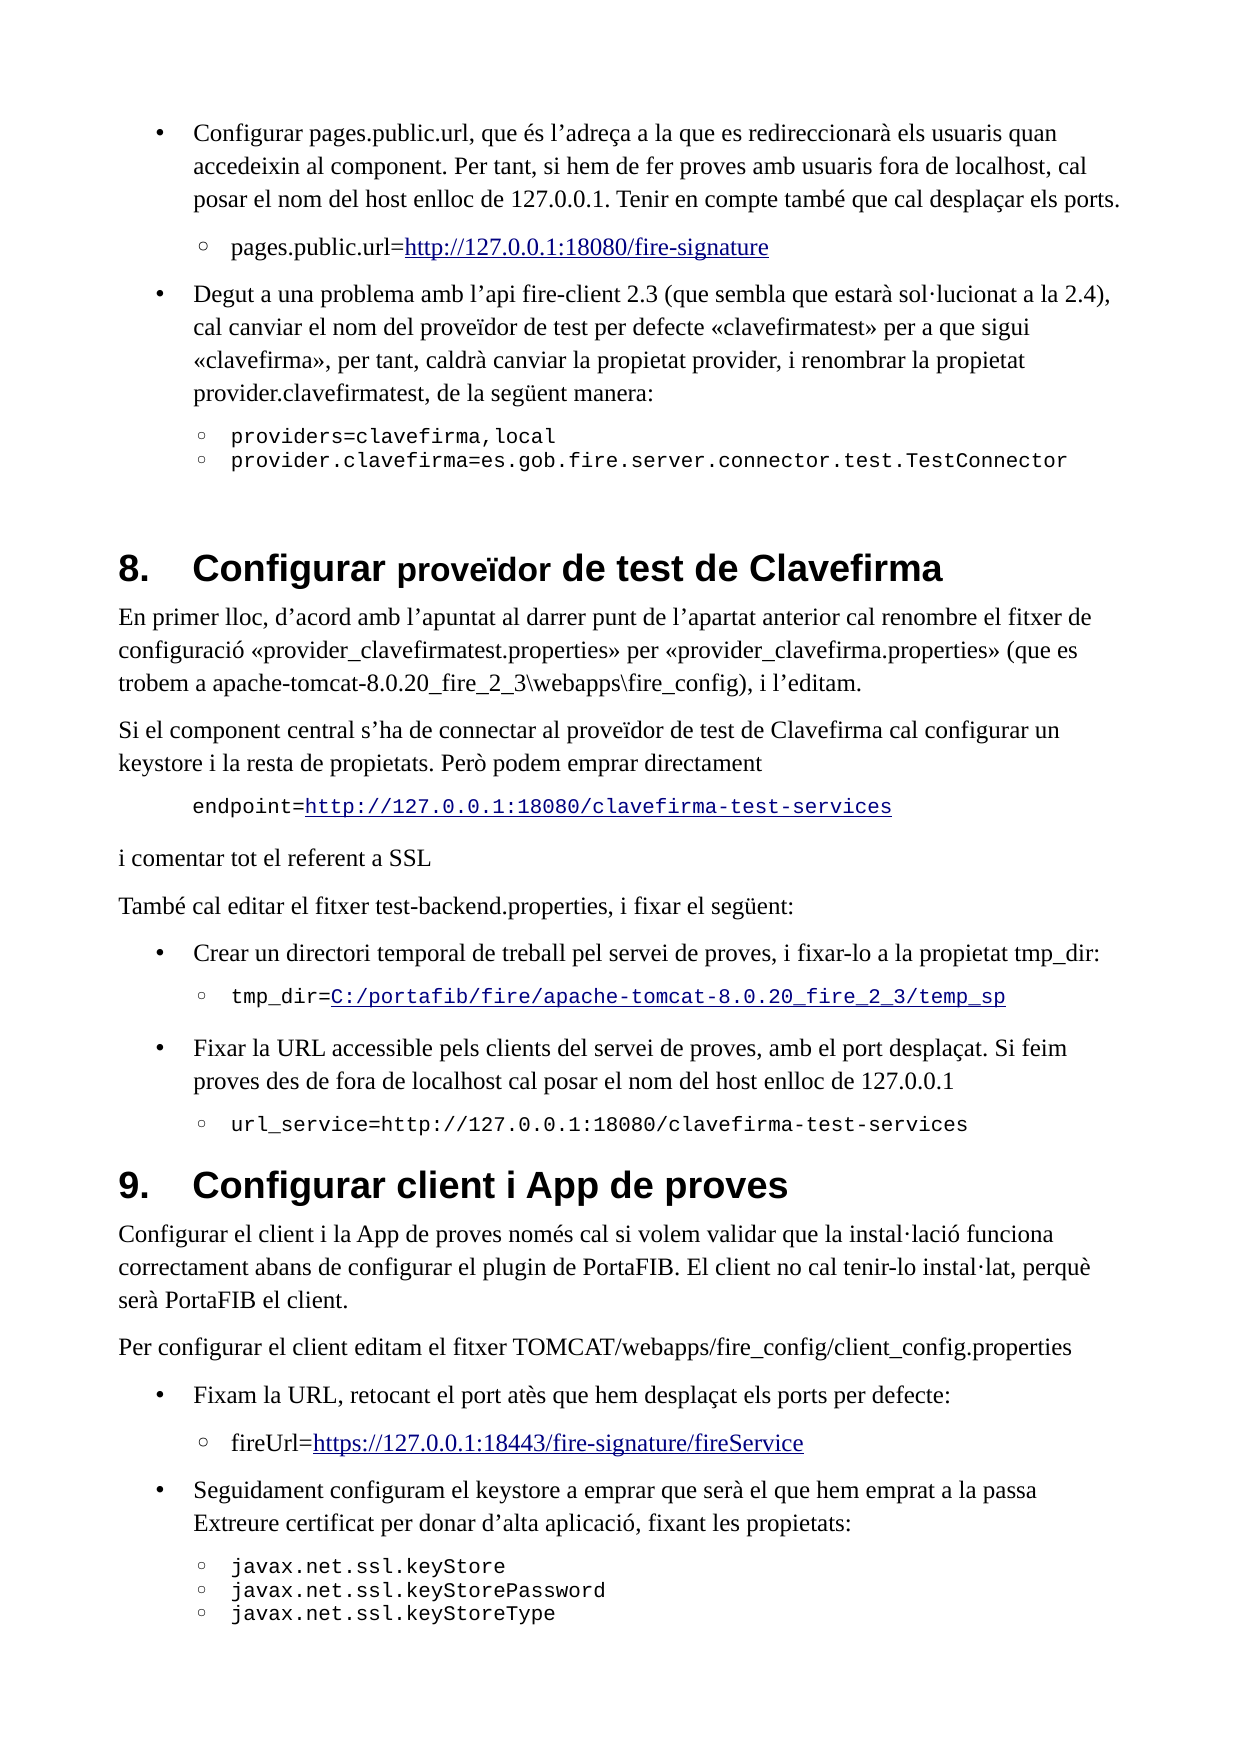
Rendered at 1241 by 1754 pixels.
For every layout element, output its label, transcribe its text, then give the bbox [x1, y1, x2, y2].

list javax.net.ssl.keyStore [193, 1556, 1122, 1579]
list Seguidament configuram el keystore a emprar que serà el que hem emprat a la passa Extreure certificat per donar d’alta aplicació, fixant les propietats: [156, 1475, 1122, 1537]
subtitle Configurar client i App de proves [118, 1163, 1122, 1206]
list Crear un directori temporal de treball pel servei de proves, i fixar-lo a la propietat tmp_dir: [156, 938, 1122, 967]
list url_service=http://127.0.0.1:18080/clavefirma-test-services [193, 1114, 1122, 1138]
text També cal editar el fitxer test-backend.properties, i fixar el següent: [118, 891, 1122, 920]
list pages.public.url=http://127.0.0.1:18080/fire-signature [193, 232, 1122, 261]
list providers=clavefirma,local [193, 426, 1122, 450]
subtitle Configurar proveïdor de test de Clavefirma [118, 546, 1122, 589]
text Si el component central s’ha de connectar al proveïdor de test de Clavefirma cal configurar un keystore i la resta de propietats. Però podem emprar directament [118, 715, 1122, 777]
text Configurar el client i la App de proves només cal si volem validar que la instal·lació funciona correctament abans de configurar el plugin de PortaFIB. El client no cal tenir-lo instal·lat, perquè serà PortaFIB el client. [118, 1219, 1122, 1314]
list tmp_dir=C:/portafib/fire/apache-tomcat-8.0.20_fire_2_3/temp_sp [193, 986, 1122, 1010]
list Degut a una problema amb l’api fire-client 2.3 (que sembla que estarà sol·lucionat a la 2.4), cal canviar el nom del proveïdor de test per defecte «clavefirmatest» per a que sigui «clavefirma», per tant, caldrà canviar la propietat provider, i renombrar la propietat provider.clavefirmatest, de la següent manera: [156, 279, 1122, 407]
list Fixam la URL, retocant el port atès que hem desplaçat els ports per defecte: [156, 1380, 1122, 1409]
text Per configurar el client editam el fitxer TOMCAT/webapps/fire_config/client_config.properties [118, 1332, 1122, 1361]
list provider.clavefirma=es.gob.fire.server.connector.test.TestConnector [193, 450, 1122, 473]
list javax.net.ssl.keyStoreType [193, 1603, 1122, 1627]
text i comentar tot el referent a SSL [118, 843, 1122, 872]
list javax.net.ssl.keyStorePassword [193, 1579, 1122, 1603]
list Configurar pages.public.url, que és l’adreça a la que es redireccionarà els usuaris quan accedeixin al component. Per tant, si hem de fer proves amb usuaris fora de localhost, cal posar el nom del host enlloc de 127.0.0.1. Tenir en compte també que cal desplaçar els ports. [156, 118, 1122, 213]
list fireUrl=https://127.0.0.1:18443/fire-signature/fireService [193, 1428, 1122, 1456]
text endpoint=http://127.0.0.1:18080/clavefirma-test-services [118, 796, 1122, 820]
list Fixar la URL accessible pels clients del servei de proves, amb el port desplaçat. Si feim proves des de fora de localhost cal posar el nom del host enlloc de 127.0.0.1 [156, 1033, 1122, 1095]
text En primer lloc, d’acord amb l’apuntat al darrer punt de l’apartat anterior cal renombre el fitxer de configuració «provider_clavefirmatest.properties» per «provider_clavefirma.properties» (que es trobem a apache-tomcat-8.0.20_fire_2_3\webapps\fire_config), i l’editam. [118, 602, 1122, 697]
